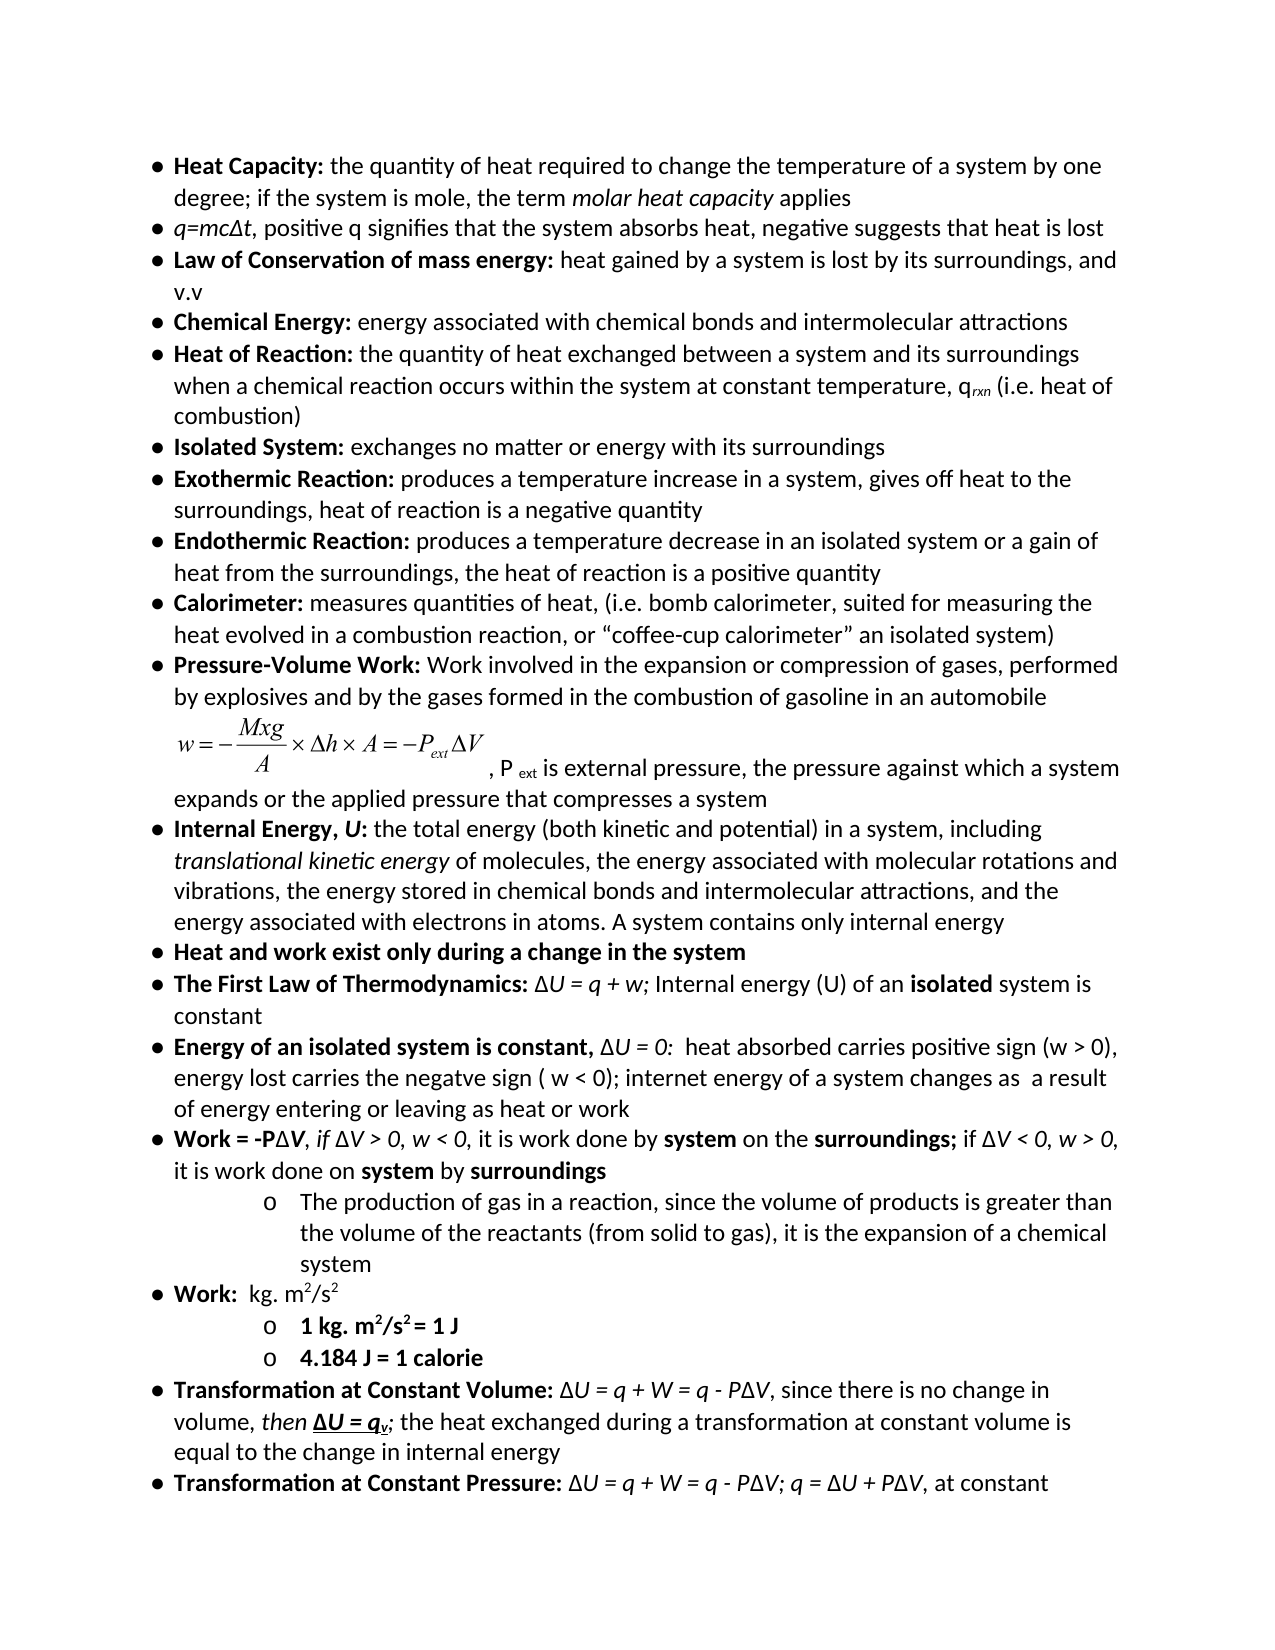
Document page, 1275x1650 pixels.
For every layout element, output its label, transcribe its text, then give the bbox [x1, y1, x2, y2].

list Calorimeter: measures quantities of heat, (i.e. bomb calorimeter, suited for measuring the heat evolved in a combustion reaction, or “coffee-cup calorimeter” an isolated system) [150, 587, 1125, 649]
list Transformation at Constant Pressure: ∆U = q + W = q - P∆V; q = ∆U + P∆V, at constant [150, 1467, 1125, 1498]
list Transformation at Constant Volume: ∆U = q + W = q - P∆V, since there is no change in volume, then ∆U = qv; the heat exchanged during a transformation at constant volume is equal to the change in internal energy [150, 1374, 1125, 1467]
list Internal Energy, U: the total energy (both kinetic and potential) in a system, including translational kinetic energy of molecules, the energy associated with molecular rotations and vibrations, the energy stored in chemical bonds and intermolecular attractions, and the energy associated with electrons in atoms. A system contains only internal energy [150, 813, 1125, 937]
list Chemical Energy: energy associated with chemical bonds and intermolecular attractions [150, 306, 1125, 338]
list Endothermic Reaction: produces a temperature decrease in an isolated system or a gain of heat from the surroundings, the heat of reaction is a positive quantity [150, 525, 1125, 587]
list 4.184 J = 1 calorie [262, 1342, 1125, 1374]
list The production of gas in a reaction, since the volume of products is greater than the volume of the reactants (from solid to gas), it is the expansion of a chemical system [262, 1186, 1125, 1278]
list Law of Conservation of mass energy: heat gained by a system is lost by its surroundings, and v.v [150, 244, 1125, 306]
list The First Law of Thermodynamics: ∆U = q + w; Internal energy (U) of an isolated system is constant [150, 968, 1125, 1031]
list Pressure-Volume Work: Work involved in the expansion or compression of gases, performed by explosives and by the gases formed in the combustion of gasoline in an automobile , P ext is external pressure, the pressure against which a system expands or the applied pressure that compresses a system [150, 649, 1125, 813]
list 1 kg. m2/s2 = 1 J [262, 1310, 1125, 1342]
picture [173, 711, 489, 777]
list Exothermic Reaction: produces a temperature increase in a system, gives off heat to the surroundings, heat of reaction is a negative quantity [150, 463, 1125, 525]
list q=mc∆t, positive q signifies that the system absorbs heat, negative suggests that heat is lost [150, 212, 1125, 244]
list Isolated System: exchanges no matter or energy with its surroundings [150, 431, 1125, 463]
list Heat and work exist only during a change in the system [150, 937, 1125, 968]
list Work = -P∆V, if ∆V > 0, w < 0, it is work done by system on the surroundings; if ∆V < 0, w > 0, it is work done on system by surroundings [150, 1123, 1125, 1186]
list Energy of an isolated system is constant, ∆U = 0: heat absorbed carries positive sign (w > 0), energy lost carries the negatve sign ( w < 0); internet energy of a system changes as a result of energy entering or leaving as heat or work [150, 1031, 1125, 1123]
list Heat of Reaction: the quantity of heat exchanged between a system and its surroundings when a chemical reaction occurs within the system at constant temperature, qrxn (i.e. heat of combustion) [150, 338, 1125, 431]
list Work: kg. m2/s2 [150, 1278, 1125, 1310]
list Heat Capacity: the quantity of heat required to change the temperature of a system by one degree; if the system is mole, the term molar heat capacity applies [150, 150, 1125, 212]
